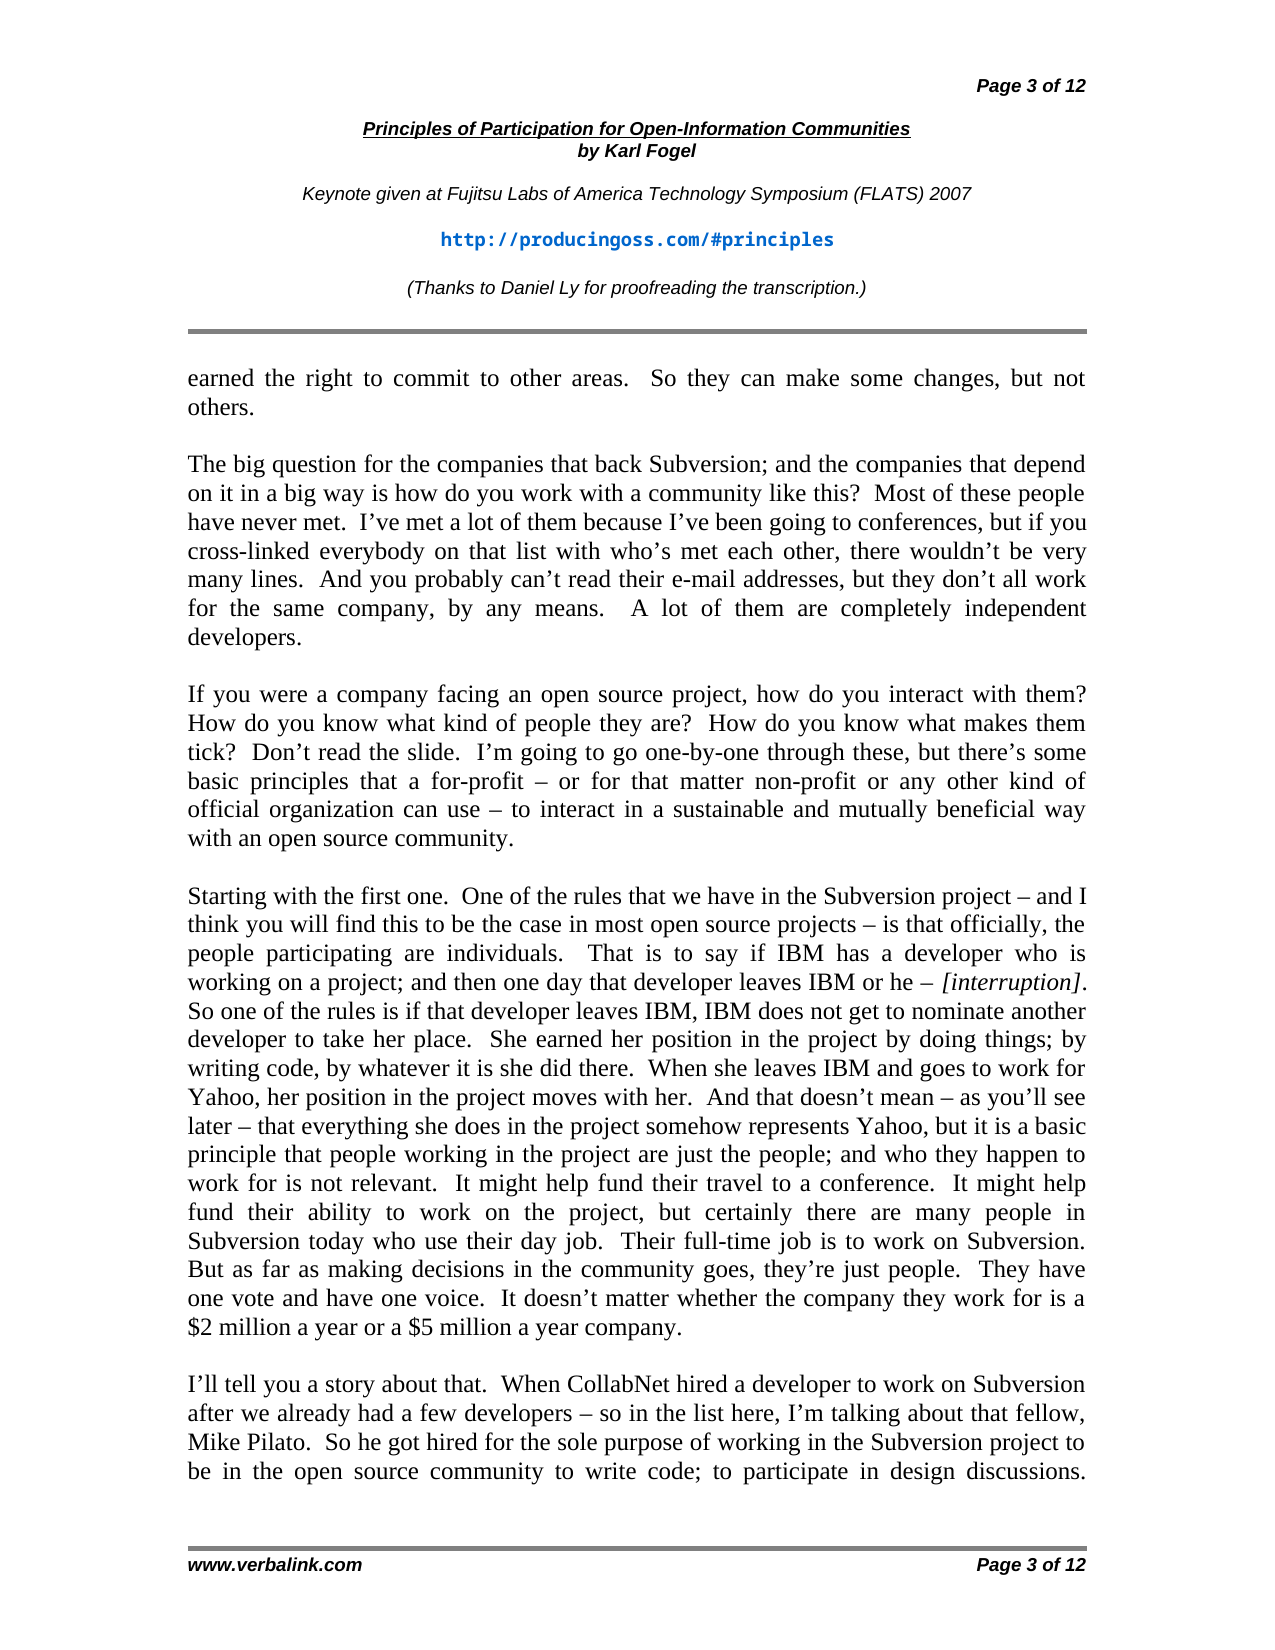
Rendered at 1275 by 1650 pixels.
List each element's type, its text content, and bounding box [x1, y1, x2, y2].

text If you were a company facing an open source project, how do you interact with them? How do you know what kind of people they are? How do you know what makes them tick? Don’t read the slide. I’m going to go one-by-one through these, but there’s some basic principles that a for-profit – or for that matter non-profit or any other kind of official organization can use – to interact in a sustainable and mutually beneficial way with an open source community. [187, 679, 1087, 852]
text Starting with the first one. One of the rules that we have in the Subversion project – and I think you will find this to be the case in most open source projects – is that officially, the people participating are individuals. That is to say if IBM has a developer who is working on a project; and then one day that developer leaves IBM or he – [interruption]. So one of the rules is if that developer leaves IBM, IBM does not get to nominate another developer to take her place. She earned her position in the project by doing things; by writing code, by whatever it is she did there. When she leaves IBM and goes to work for Yahoo, her position in the project moves with her. And that doesn’t mean – as you’ll see later – that everything she does in the project somehow represents Yahoo, but it is a basic principle that people working in the project are just the people; and who they happen to work for is not relevant. It might help fund their travel to a conference. It might help fund their ability to work on the project, but certainly there are many people in Subversion today who use their day job. Their full-time job is to work on Subversion. But as far as making decisions in the community goes, they’re just people. They have one vote and have one voice. It doesn’t matter whether the company they work for is a $2 million a year or a $5 million a year company. [187, 881, 1087, 1341]
text I’ll tell you a story about that. When CollabNet hired a developer to work on Subversion after we already had a few developers – so in the list here, I’m talking about that fellow, Mike Pilato. So he got hired for the sole purpose of working in the Subversion project to be in the open source community to write code; to participate in design discussions. [187, 1369, 1087, 1484]
text The big question for the companies that back Subversion; and the companies that depend on it in a big way is how do you work with a community like this? Most of these people have never met. I’ve met a lot of them because I’ve been going to conferences, but if you cross-linked everybody on that list with who’s met each other, there wouldn’t be very many lines. And you probably can’t read their e-mail addresses, but they don’t all work for the same company, by any means. A lot of them are completely independent developers. [187, 449, 1087, 651]
text earned the right to commit to other areas. So they can make some changes, but not others. [187, 363, 1087, 421]
